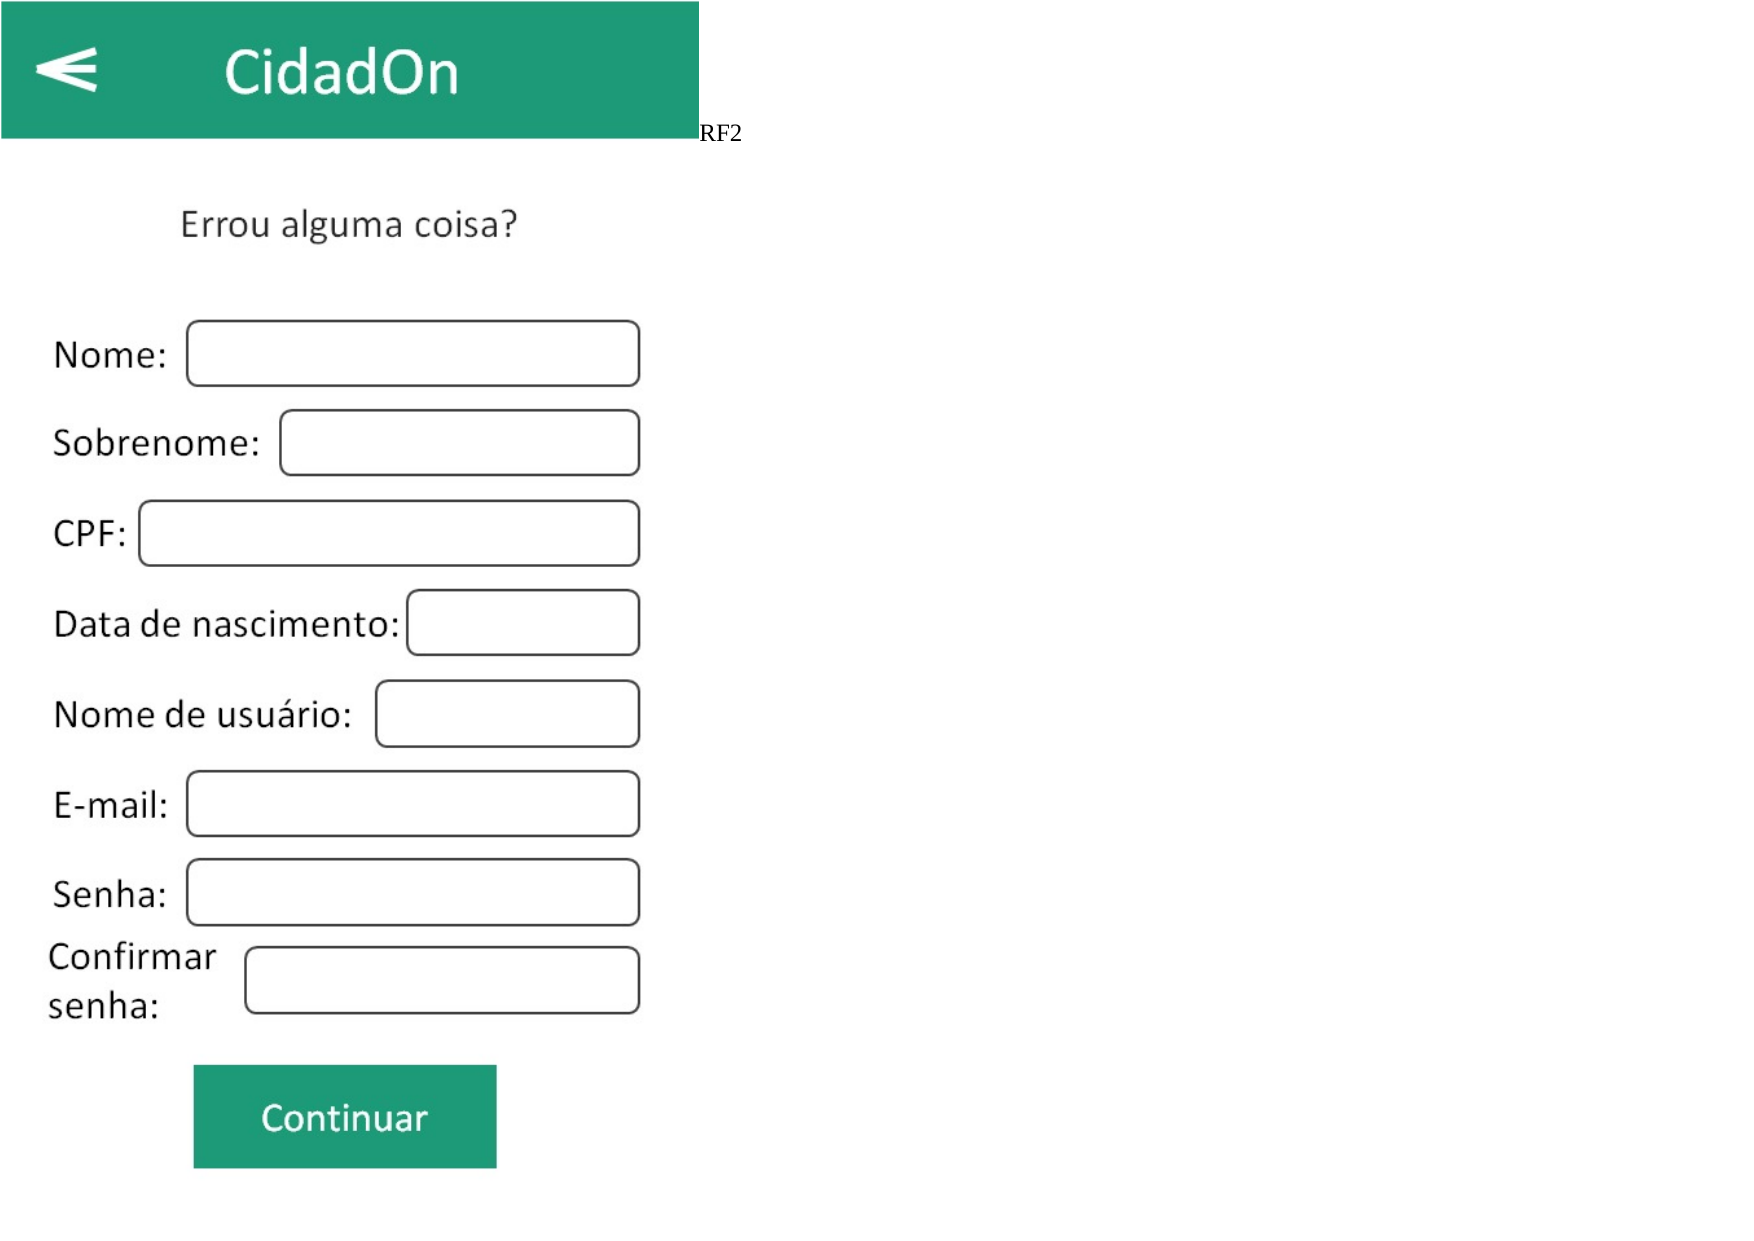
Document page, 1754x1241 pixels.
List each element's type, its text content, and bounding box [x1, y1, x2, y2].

text RF2 [699, 118, 1636, 147]
picture [1, 0, 699, 1241]
